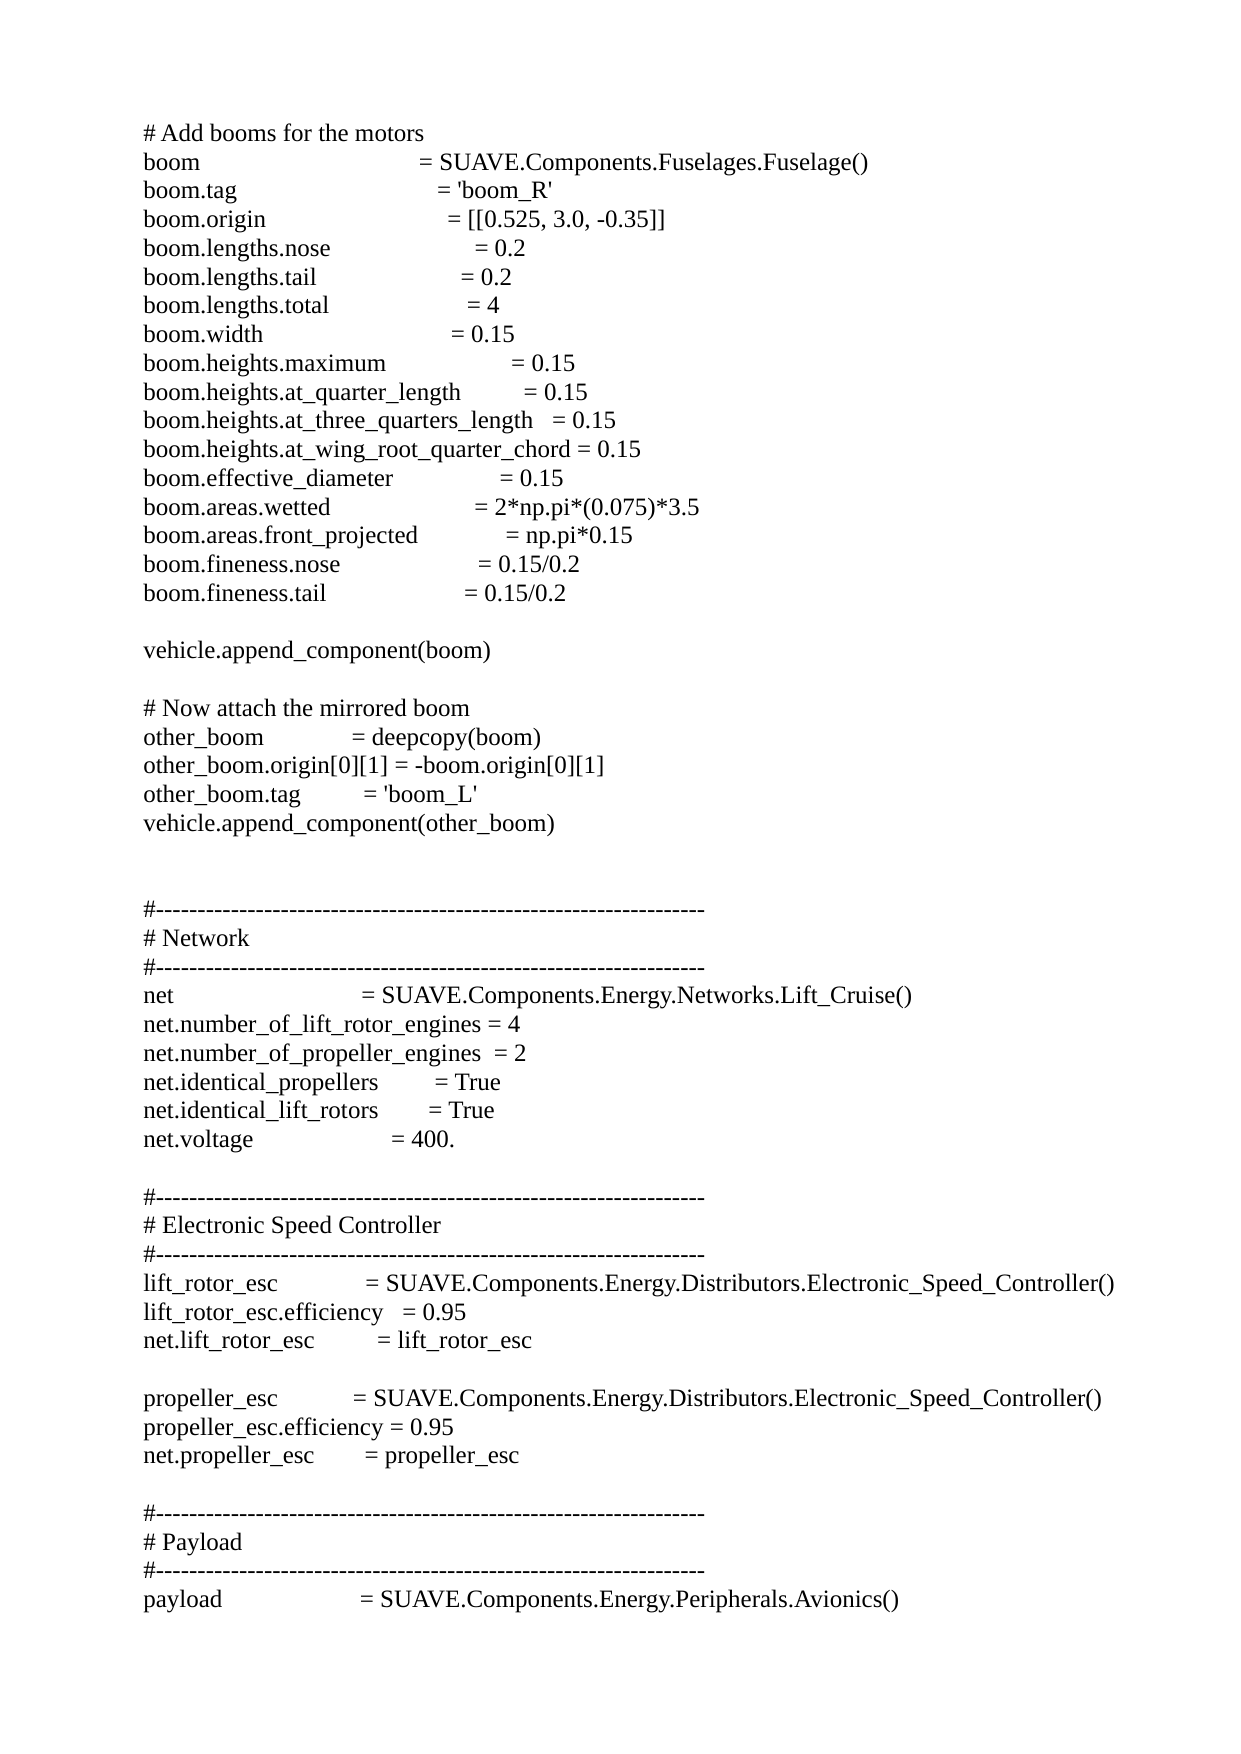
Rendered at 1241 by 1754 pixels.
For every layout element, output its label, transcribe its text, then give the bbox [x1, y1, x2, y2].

text net.number_of_propeller_engines = 2 [118, 1038, 1122, 1067]
text boom.areas.front_projected = np.pi*0.15 [118, 521, 1122, 549]
text net.lift_rotor_esc = lift_rotor_esc [118, 1326, 1122, 1354]
text propeller_esc = SUAVE.Components.Energy.Distributors.Electronic_Speed_Controller() [118, 1383, 1122, 1412]
text # Electronic Speed Controller [118, 1211, 1122, 1239]
text #------------------------------------------------------------------ [118, 1239, 1122, 1268]
text boom.lengths.nose = 0.2 [118, 233, 1122, 262]
text boom.fineness.nose = 0.15/0.2 [118, 549, 1122, 578]
text boom.lengths.tail = 0.2 [118, 262, 1122, 291]
text payload = SUAVE.Components.Energy.Peripherals.Avionics() [118, 1584, 1122, 1613]
text boom.heights.at_three_quarters_length = 0.15 [118, 406, 1122, 434]
text boom.effective_diameter = 0.15 [118, 463, 1122, 492]
text boom.areas.wetted = 2*np.pi*(0.075)*3.5 [118, 492, 1122, 521]
text net.identical_propellers = True [118, 1067, 1122, 1096]
text #------------------------------------------------------------------ [118, 1182, 1122, 1211]
text net.propeller_esc = propeller_esc [118, 1441, 1122, 1469]
text other_boom = deepcopy(boom) [118, 722, 1122, 751]
text lift_rotor_esc.efficiency = 0.95 [118, 1297, 1122, 1326]
text other_boom.origin[0][1] = -boom.origin[0][1] [118, 751, 1122, 779]
text boom.lengths.total = 4 [118, 291, 1122, 319]
text # Now attach the mirrored boom [118, 693, 1122, 722]
text #------------------------------------------------------------------ [118, 1556, 1122, 1584]
text boom.heights.maximum = 0.15 [118, 348, 1122, 377]
text boom.origin = [[0.525, 3.0, -0.35]] [118, 204, 1122, 233]
text net.number_of_lift_rotor_engines = 4 [118, 1009, 1122, 1038]
text boom.heights.at_quarter_length = 0.15 [118, 377, 1122, 406]
text boom.tag = 'boom_R' [118, 176, 1122, 204]
text #------------------------------------------------------------------ [118, 894, 1122, 923]
text boom.fineness.tail = 0.15/0.2 [118, 578, 1122, 607]
text propeller_esc.efficiency = 0.95 [118, 1412, 1122, 1441]
text net = SUAVE.Components.Energy.Networks.Lift_Cruise() [118, 981, 1122, 1009]
text other_boom.tag = 'boom_L' [118, 779, 1122, 808]
text vehicle.append_component(boom) [118, 636, 1122, 664]
text # Payload [118, 1527, 1122, 1556]
text #------------------------------------------------------------------ [118, 1498, 1122, 1527]
text net.identical_lift_rotors = True [118, 1096, 1122, 1124]
text lift_rotor_esc = SUAVE.Components.Energy.Distributors.Electronic_Speed_Controller() [118, 1268, 1122, 1297]
text # Add booms for the motors [118, 118, 1122, 147]
text boom.heights.at_wing_root_quarter_chord = 0.15 [118, 434, 1122, 463]
text vehicle.append_component(other_boom) [118, 808, 1122, 837]
text # Network [118, 923, 1122, 952]
text #------------------------------------------------------------------ [118, 952, 1122, 981]
text net.voltage = 400. [118, 1124, 1122, 1153]
text boom.width = 0.15 [118, 319, 1122, 348]
text boom = SUAVE.Components.Fuselages.Fuselage() [118, 147, 1122, 176]
